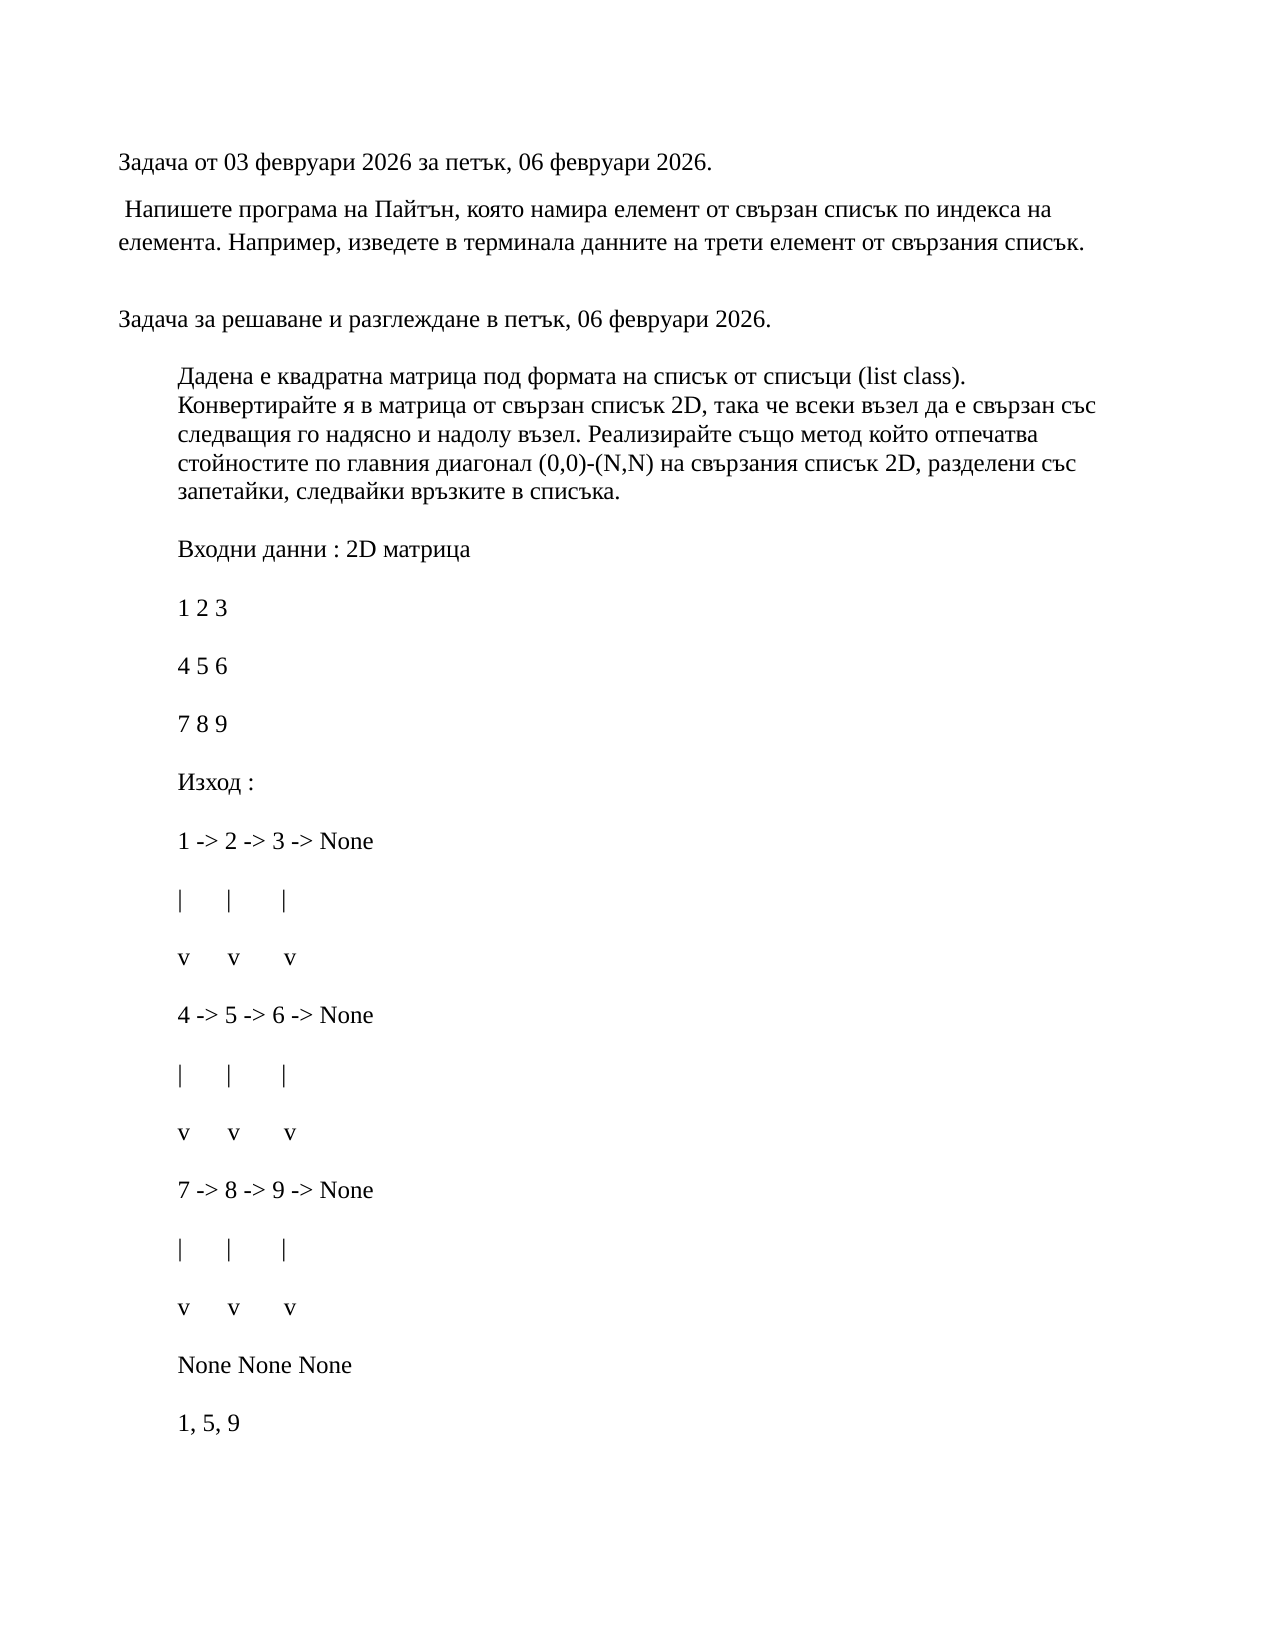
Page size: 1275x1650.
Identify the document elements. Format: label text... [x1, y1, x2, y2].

text 4 5 6 [177, 651, 1098, 680]
text 4 -> 5 -> 6 -> None [177, 1000, 1098, 1029]
text None None None [177, 1350, 1098, 1378]
text | | | [177, 884, 1098, 913]
text 7 8 9 [177, 709, 1098, 738]
text | | | [177, 1233, 1098, 1262]
text 7 -> 8 -> 9 -> None [177, 1175, 1098, 1204]
text v v v [177, 942, 1098, 971]
text Изход : [177, 767, 1098, 796]
text v v v [177, 1117, 1098, 1146]
text Входни данни : 2D матрица [177, 534, 1098, 563]
text Напишете програма на Пайтън, която намира елемент от свързан списък по индекса на елемента. Например, изведете в терминала данните на трети елемент от свързания списък. [118, 194, 1157, 256]
text 1 -> 2 -> 3 -> None [177, 826, 1098, 854]
text 1 2 3 [177, 593, 1098, 622]
text | | | [177, 1059, 1098, 1087]
text Дадена е квадратна матрица под формата на списък от списъци (list class). Конвертирайте я в матрица от свързан списък 2D, така че всеки възел да е свързан със следващия го надясно и надолу възел. Реализирайте също метод който отпечатва стойностите по главния диагонал (0,0)-(N,N) на свързания списък 2D, разделени със запетайки, следвайки връзките в списъка. [177, 361, 1098, 505]
text Задача от 03 февруари 2026 за петък, 06 февруари 2026. [118, 147, 1157, 176]
text 1, 5, 9 [177, 1408, 1098, 1437]
text v v v [177, 1292, 1098, 1320]
text Задача за решаване и разглеждане в петък, 06 февруари 2026. [118, 304, 1157, 333]
